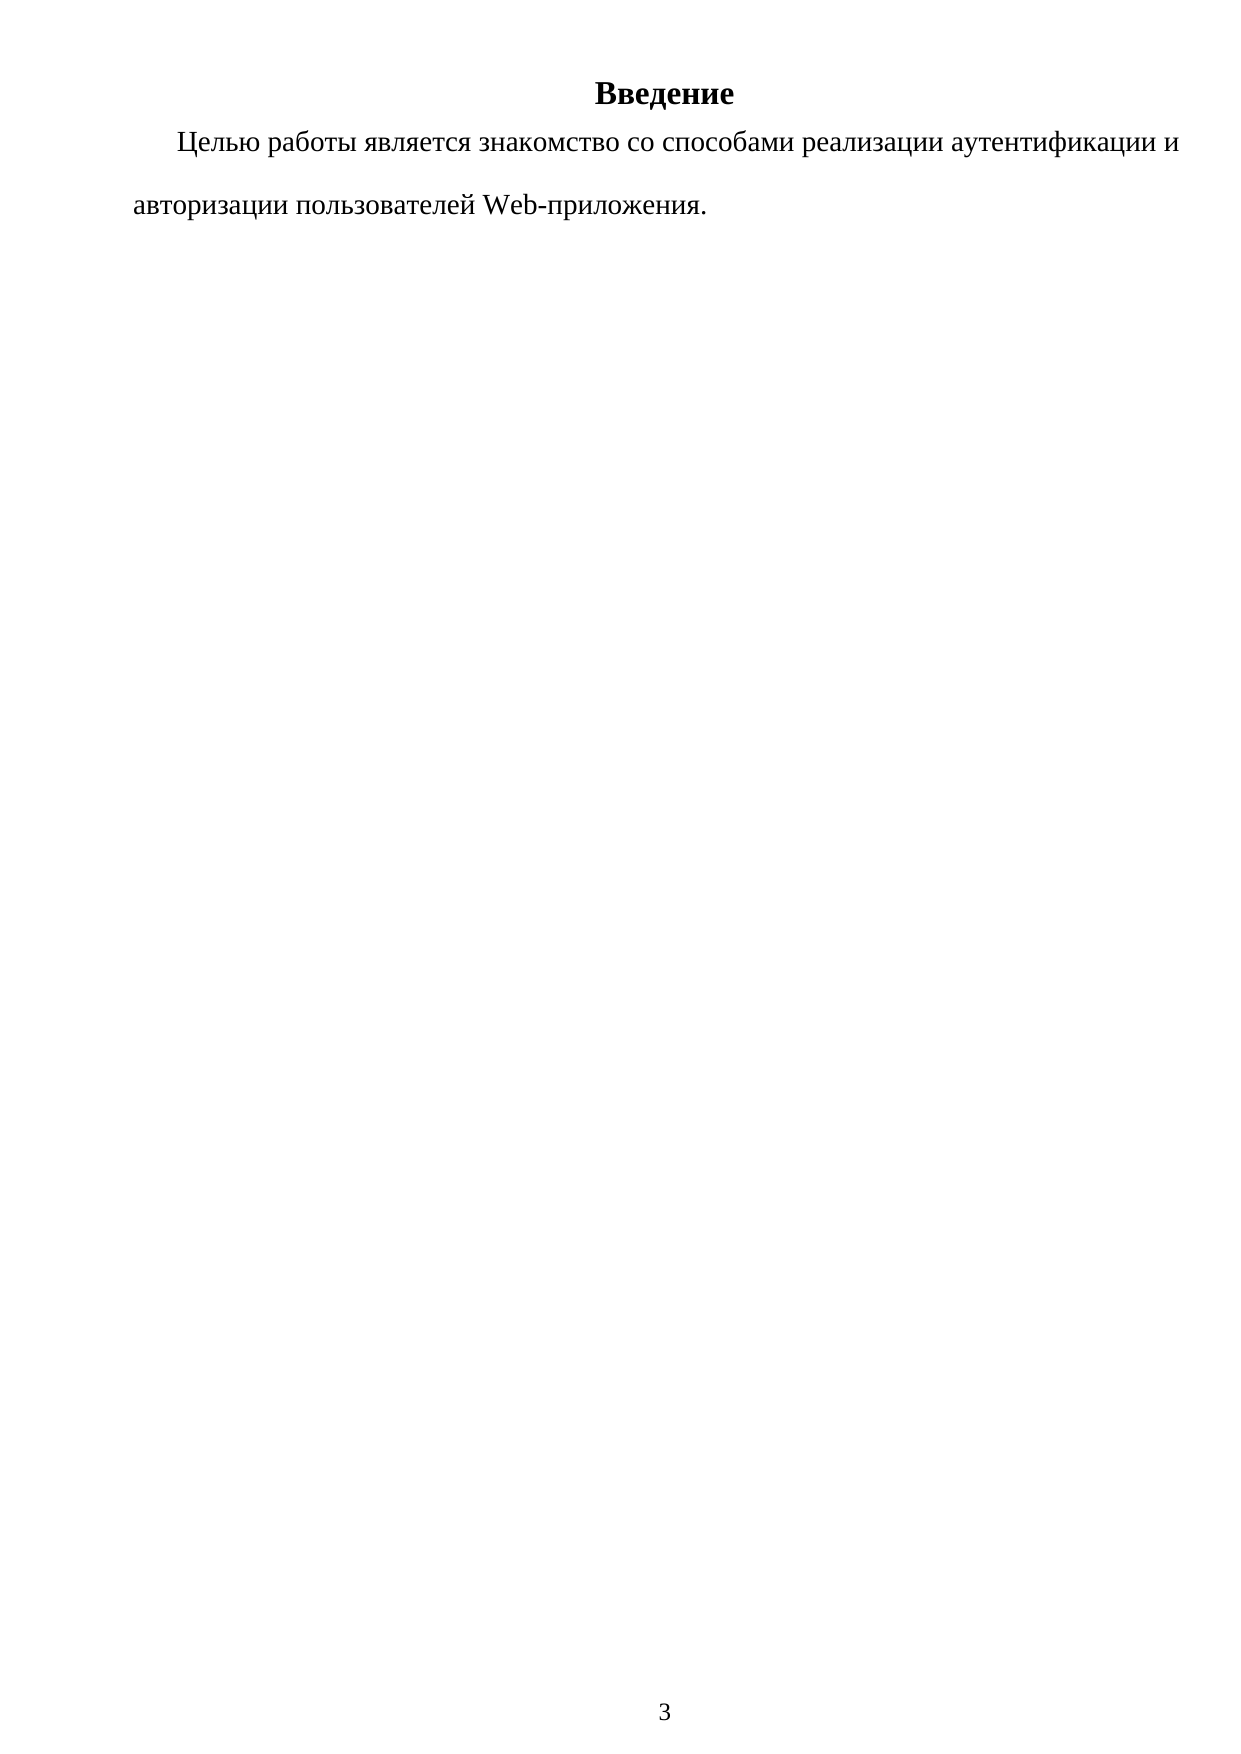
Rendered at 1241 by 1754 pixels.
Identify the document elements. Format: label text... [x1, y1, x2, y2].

subtitle Введение [133, 73, 1196, 112]
list авторизации пользователей Web-приложения. [133, 187, 1196, 220]
list Целью работы является знакомство со способами реализации аутентификации и [133, 124, 1196, 158]
